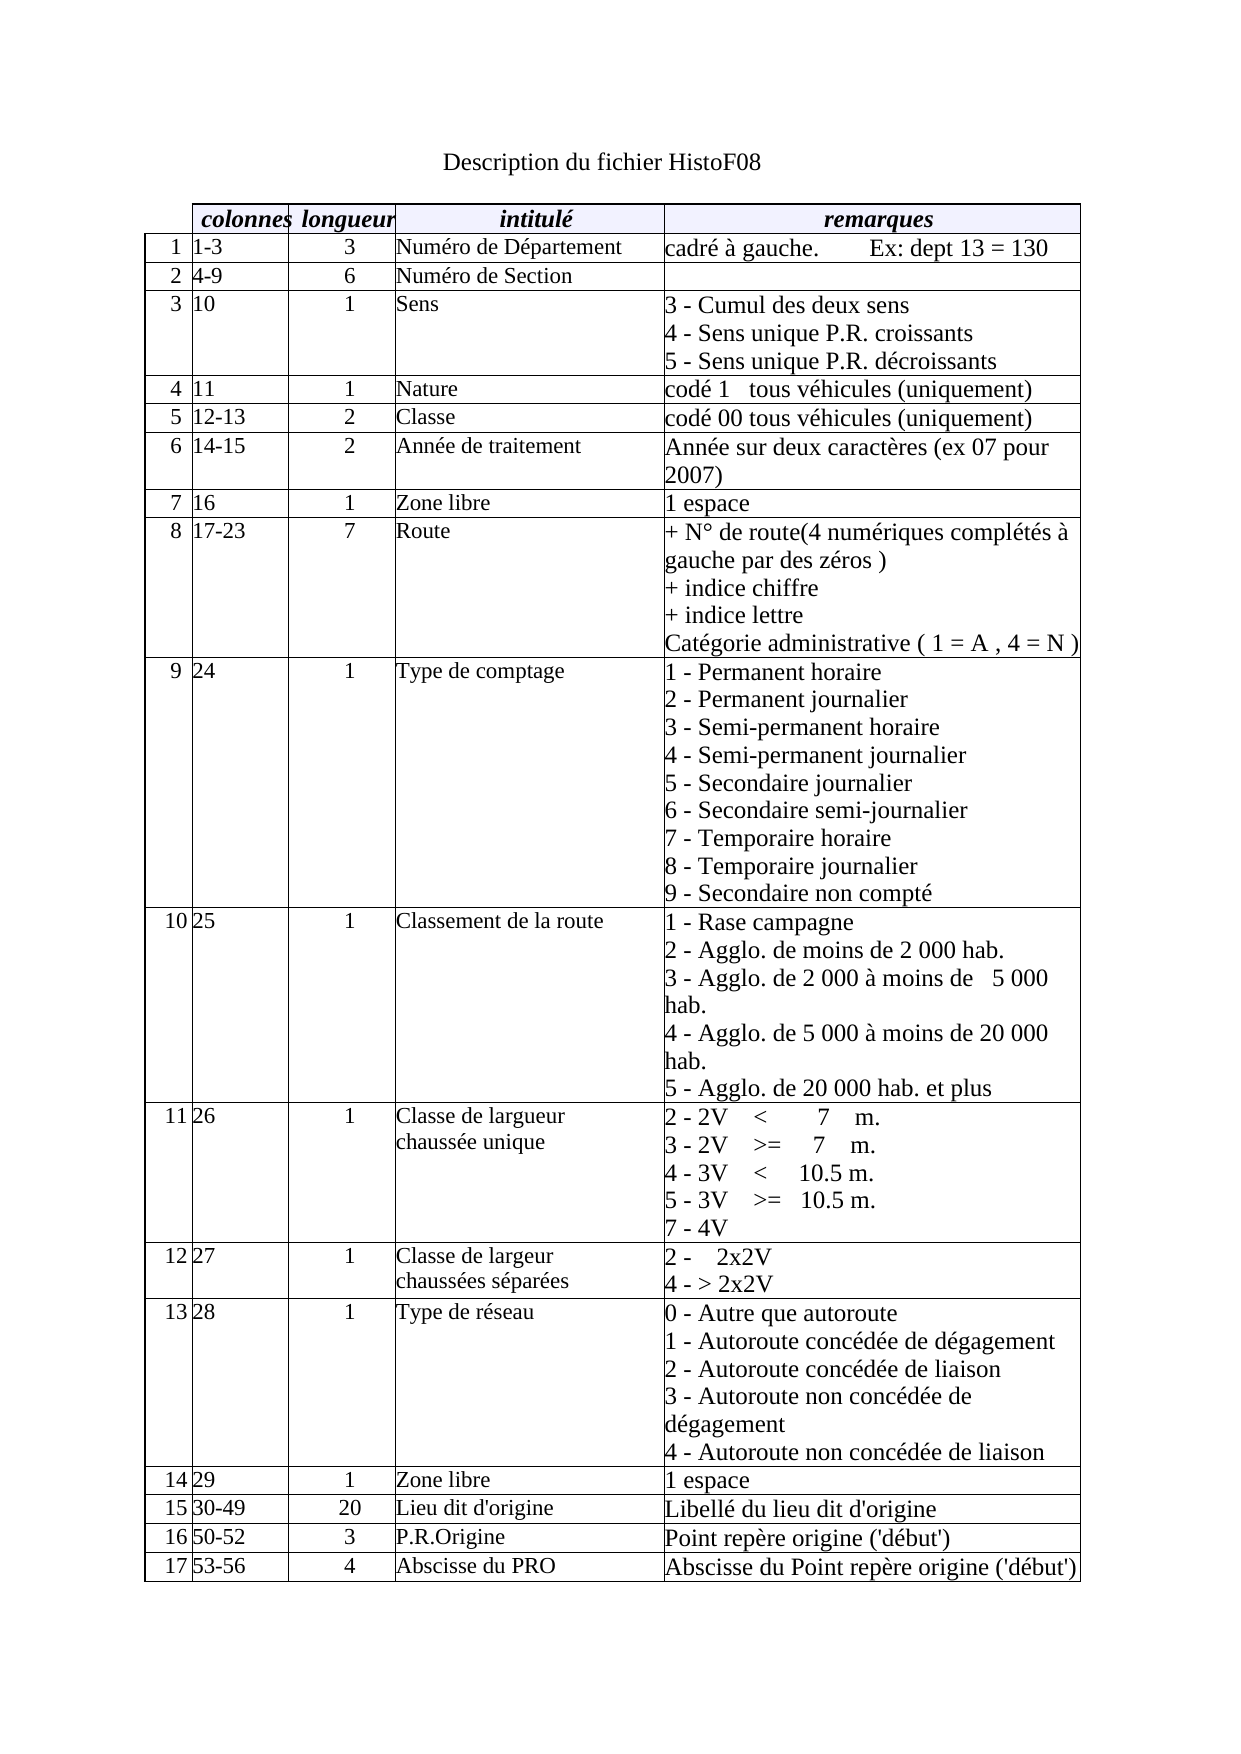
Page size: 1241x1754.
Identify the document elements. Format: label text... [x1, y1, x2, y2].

table_cell 8 [146, 518, 192, 657]
table_cell 1 [146, 234, 192, 262]
table_cell 1 [289, 1467, 395, 1494]
table_cell 11 [193, 376, 288, 403]
table_cell Classement de la route [396, 908, 664, 1102]
table_cell 1 [289, 291, 395, 374]
table_cell 14 [146, 1467, 192, 1494]
table_cell 1 [289, 376, 395, 403]
table_cell 5 [146, 404, 192, 432]
table_cell 1 espace [665, 1467, 1080, 1494]
table_cell 29 [193, 1467, 288, 1494]
table_cell 4-9 [193, 263, 288, 290]
table_cell 1 espace [665, 490, 1080, 517]
table_cell 50-52 [193, 1524, 288, 1552]
table_cell 24 [193, 658, 288, 907]
table_cell Type de comptage [396, 658, 664, 907]
table_header intitulé [396, 205, 664, 233]
table_cell 28 [193, 1299, 288, 1466]
table_cell 1 [289, 908, 395, 1102]
table_cell 6 [289, 263, 395, 290]
table_cell Numéro de Section [396, 263, 664, 290]
table_header longueur [289, 205, 395, 233]
table_cell Zone libre [396, 1467, 664, 1494]
table_cell 3 [146, 291, 192, 374]
table_cell Année sur deux caractères (ex 07 pour 2007) [665, 433, 1080, 488]
table_cell 13 [146, 1299, 192, 1466]
table_cell 1 [289, 1299, 395, 1466]
table_cell 2 - 2x2V 4 - > 2x2V [665, 1243, 1080, 1298]
table_cell 1 [289, 1103, 395, 1242]
table_cell 9 [146, 658, 192, 907]
table_cell Zone libre [396, 490, 664, 517]
table_cell 12 [146, 1243, 192, 1298]
table_cell Route [396, 518, 664, 657]
table_cell codé 1 tous véhicules (uniquement) [665, 376, 1080, 403]
table_cell 1 [289, 1243, 395, 1298]
table_cell 26 [193, 1103, 288, 1242]
table_cell 30-49 [193, 1495, 288, 1523]
table_cell Nature [396, 376, 664, 403]
table_cell 17 [146, 1553, 192, 1581]
table_cell Point repère origine ('début') [665, 1524, 1080, 1552]
table_cell 20 [289, 1495, 395, 1523]
table_cell Lieu dit d'origine [396, 1495, 664, 1523]
table_cell 0 - Autre que autoroute 1 - Autoroute concédée de dégagement 2 - Autoroute concédée de liaison 3 - Autoroute non concédée de dégagement 4 - Autoroute non concédée de liaison [665, 1299, 1080, 1466]
table_cell [665, 263, 1080, 290]
table_cell 2 [289, 433, 395, 488]
table_cell 2 [289, 404, 395, 432]
table_cell 2 - 2V < 7 m. 3 - 2V >= 7 m. 4 - 3V < 10.5 m. 5 - 3V >= 10.5 m. 7 - 4V [665, 1103, 1080, 1242]
table_header remarques [665, 205, 1080, 233]
table_cell 17-23 [193, 518, 288, 657]
table_cell Classe [396, 404, 664, 432]
table_cell 3 [289, 1524, 395, 1552]
table_cell cadré à gauche. Ex: dept 13 = 130 [665, 234, 1080, 262]
table_cell 12-13 [193, 404, 288, 432]
table_header [145, 203, 192, 233]
table_cell 7 [289, 518, 395, 657]
table_cell 4 [146, 376, 192, 403]
table_cell 3 - Cumul des deux sens 4 - Sens unique P.R. croissants 5 - Sens unique P.R. décroissants [665, 291, 1080, 374]
table_cell 11 [146, 1103, 192, 1242]
table_cell Libellé du lieu dit d'origine [665, 1495, 1080, 1523]
table_cell 2 [146, 263, 192, 290]
table_cell 16 [146, 1524, 192, 1552]
table_cell Sens [396, 291, 664, 374]
table_cell Classe de largueur chaussée unique [396, 1103, 664, 1242]
table_cell 25 [193, 908, 288, 1102]
table_cell Abscisse du PRO [396, 1553, 664, 1581]
table_cell 10 [193, 291, 288, 374]
table_cell Abscisse du Point repère origine ('début') [665, 1553, 1080, 1581]
table_cell 6 [146, 433, 192, 488]
table_cell 1 [289, 490, 395, 517]
table_cell 15 [146, 1495, 192, 1523]
table_cell 1-3 [193, 234, 288, 262]
table_cell Type de réseau [396, 1299, 664, 1466]
table_cell 27 [193, 1243, 288, 1298]
table_cell 4 [289, 1553, 395, 1581]
table_cell 10 [146, 908, 192, 1102]
table_cell 1 [289, 658, 395, 907]
table_cell 53-56 [193, 1553, 288, 1581]
table_cell Numéro de Département [396, 234, 664, 262]
table_cell 14-15 [193, 433, 288, 488]
table_cell 7 [146, 490, 192, 517]
table_cell codé 00 tous véhicules (uniquement) [665, 404, 1080, 432]
table_cell + N° de route(4 numériques complétés à gauche par des zéros ) + indice chiffre + indice lettre Catégorie administrative ( 1 = A , 4 = N ) [665, 518, 1080, 657]
table_cell Classe de largeur chaussées séparées [396, 1243, 664, 1298]
table_header colonnes [193, 205, 288, 233]
table_cell 1 - Rase campagne 2 - Agglo. de moins de 2 000 hab. 3 - Agglo. de 2 000 à moins de 5 000 hab. 4 - Agglo. de 5 000 à moins de 20 000 hab. 5 - Agglo. de 20 000 hab. et plus [665, 908, 1080, 1102]
table_cell Année de traitement [396, 433, 664, 488]
table_cell 1 - Permanent horaire 2 - Permanent journalier 3 - Semi-permanent horaire 4 - Semi-permanent journalier 5 - Secondaire journalier 6 - Secondaire semi-journalier 7 - Temporaire horaire 8 - Temporaire journalier 9 - Secondaire non compté [665, 658, 1080, 907]
text Description du fichier HistoF08 [148, 148, 1092, 175]
table_cell 16 [193, 490, 288, 517]
table_cell 3 [289, 234, 395, 262]
table_cell P.R.Origine [396, 1524, 664, 1552]
